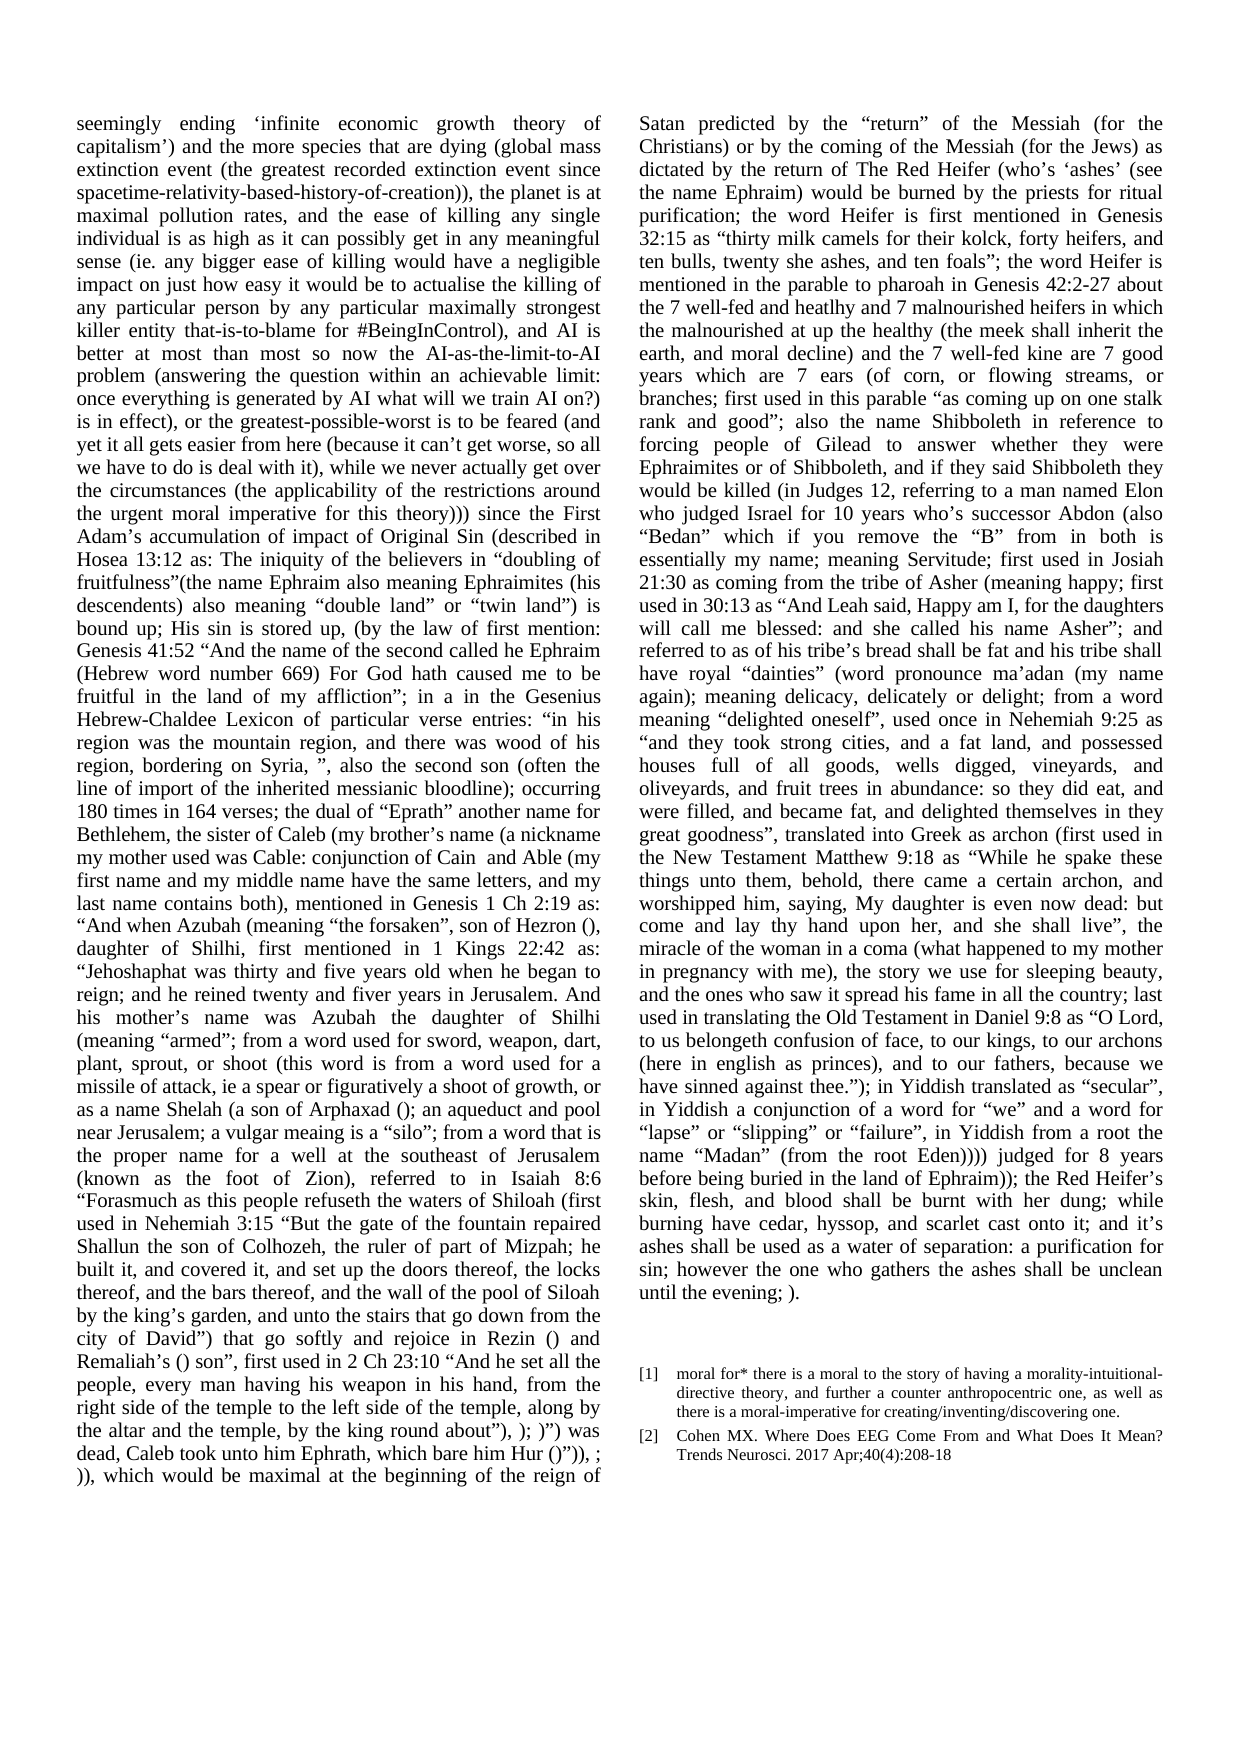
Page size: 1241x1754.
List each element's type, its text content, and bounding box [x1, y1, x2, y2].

list Cohen MX. Where Does EEG Come From and What Does It Mean? Trends Neurosci. 2017 Apr;40(4):208-18 [639, 1426, 1164, 1464]
list moral for* there is a moral to the story of having a morality-intuitional-directive theory, and further a counter anthropocentric one, as well as there is a moral-imperative for creating/inventing/discovering one. [639, 1365, 1164, 1421]
text seemingly ending ‘infinite economic growth theory of capitalism’) and the more species that are dying (global mass extinction event (the greatest recorded extinction event since spacetime-relativity-based-history-of-creation)), the planet is at maximal pollution rates, and the ease of killing any single individual is as high as it can possibly get in any meaningful sense (ie. any bigger ease of killing would have a negligible impact on just how easy it would be to actualise the killing of any particular person by any particular maximally strongest killer entity that-is-to-blame for #BeingInControl), and AI is better at most than most so now the AI-as-the-limit-to-AI problem (answering the question within an achievable limit: once everything is generated by AI what will we train AI on?) is in effect), or the greatest-possible-worst is to be feared (and yet it all gets easier from here (because it can’t get worse, so all we have to do is deal with it), while we never actually get over the circumstances (the applicability of the restrictions around the urgent moral imperative for this theory))) since the First Adam’s accumulation of impact of Original Sin (described in Hosea 13:12 as: The iniquity of the believers in “doubling of fruitfulness”(the name Ephraim also meaning Ephraimites (his descendents) also meaning “double land” or “twin land”) is bound up; His sin is stored up, (by the law of first mention: Genesis 41:52 “And the name of the second called he Ephraim (Hebrew word number 669) For God hath caused me to be fruitful in the land of my affliction”; in a in the Gesenius Hebrew-Chaldee Lexicon of particular verse entries: “in his region was the mountain region, and there was wood of his region, bordering on Syria, ”, also the second son (often the line of import of the inherited messianic bloodline); occurring 180 times in 164 verses; the dual of “Eprath” another name for Bethlehem, the sister of Caleb (my brother’s name (a nickname my mother used was Cable: conjunction of Cain and Able (my first name and my middle name have the same letters, and my last name contains both), mentioned in Genesis 1 Ch 2:19 as: “And when Azubah (meaning “the forsaken”, son of Hezron (), daughter of Shilhi, first mentioned in 1 Kings 22:42 as: “Jehoshaphat was thirty and five years old when he began to reign; and he reined twenty and fiver years in Jerusalem. And his mother’s name was Azubah the daughter of Shilhi (meaning “armed”; from a word used for sword, weapon, dart, plant, sprout, or shoot (this word is from a word used for a missile of attack, ie a spear or figuratively a shoot of growth, or as a name Shelah (a son of Arphaxad (); an aqueduct and pool near Jerusalem; a vulgar meaing is a “silo”; from a word that is the proper name for a well at the southeast of Jerusalem (known as the foot of Zion), referred to in Isaiah 8:6 “Forasmuch as this people refuseth the waters of Shiloah (first used in Nehemiah 3:15 “But the gate of the fountain repaired Shallun the son of Colhozeh, the ruler of part of Mizpah; he built it, and covered it, and set up the doors thereof, the locks thereof, and the bars thereof, and the wall of the pool of Siloah by the king’s garden, and unto the stairs that go down from the city of David”) that go softly and rejoice in Rezin () and Remaliah’s () son”, first used in 2 Ch 23:10 “And he set all the people, every man having his weapon in his hand, from the right side of the temple to the left side of the temple, along by the altar and the temple, by the king round about”), ); )”) was dead, Caleb took unto him Ephrath, which bare him Hur ()”)), ; )), which would be maximal at the beginning of the reign of [76, 112, 601, 1487]
text Satan predicted by the “return” of the Messiah (for the Christians) or by the coming of the Messiah (for the Jews) as dictated by the return of The Red Heifer (who’s ‘ashes’ (see the name Ephraim) would be burned by the priests for ritual purification; the word Heifer is first mentioned in Genesis 32:15 as “thirty milk camels for their kolck, forty heifers, and ten bulls, twenty she ashes, and ten foals”; the word Heifer is mentioned in the parable to pharoah in Genesis 42:2-27 about the 7 well-fed and heatlhy and 7 malnourished heifers in which the malnourished at up the healthy (the meek shall inherit the earth, and moral decline) and the 7 well-fed kine are 7 good years which are 7 ears (of corn, or flowing streams, or branches; first used in this parable “as coming up on one stalk rank and good”; also the name Shibboleth in reference to forcing people of Gilead to answer whether they were Ephraimites or of Shibboleth, and if they said Shibboleth they would be killed (in Judges 12, referring to a man named Elon who judged Israel for 10 years who’s successor Abdon (also “Bedan” which if you remove the “B” from in both is essentially my name; meaning Servitude; first used in Josiah 21:30 as coming from the tribe of Asher (meaning happy; first used in 30:13 as “And Leah said, Happy am I, for the daughters will call me blessed: and she called his name Asher”; and referred to as of his tribe’s bread shall be fat and his tribe shall have royal “dainties” (word pronounce ma’adan (my name again); meaning delicacy, delicately or delight; from a word meaning “delighted oneself”, used once in Nehemiah 9:25 as “and they took strong cities, and a fat land, and possessed houses full of all goods, wells digged, vineyards, and oliveyards, and fruit trees in abundance: so they did eat, and were filled, and became fat, and delighted themselves in they great goodness”, translated into Greek as archon (first used in the New Testament Matthew 9:18 as “While he spake these things unto them, behold, there came a certain archon, and worshipped him, saying, My daughter is even now dead: but come and lay thy hand upon her, and she shall live”, the miracle of the woman in a coma (what happened to my mother in pregnancy with me), the story we use for sleeping beauty, and the ones who saw it spread his fame in all the country; last used in translating the Old Testament in Daniel 9:8 as “O Lord, to us belongeth confusion of face, to our kings, to our archons (here in english as princes), and to our fathers, because we have sinned against thee.”); in Yiddish translated as “secular”, in Yiddish a conjunction of a word for “we” and a word for “lapse” or “slipping” or “failure”, in Yiddish from a root the name “Madan” (from the root Eden)))) judged for 8 years before being buried in the land of Ephraim)); the Red Heifer’s skin, flesh, and blood shall be burnt with her dung; while burning have cedar, hyssop, and scarlet cast onto it; and it’s ashes shall be used as a water of separation: a purification for sin; however the one who gathers the ashes shall be unclean until the evening; ). [639, 112, 1164, 1304]
